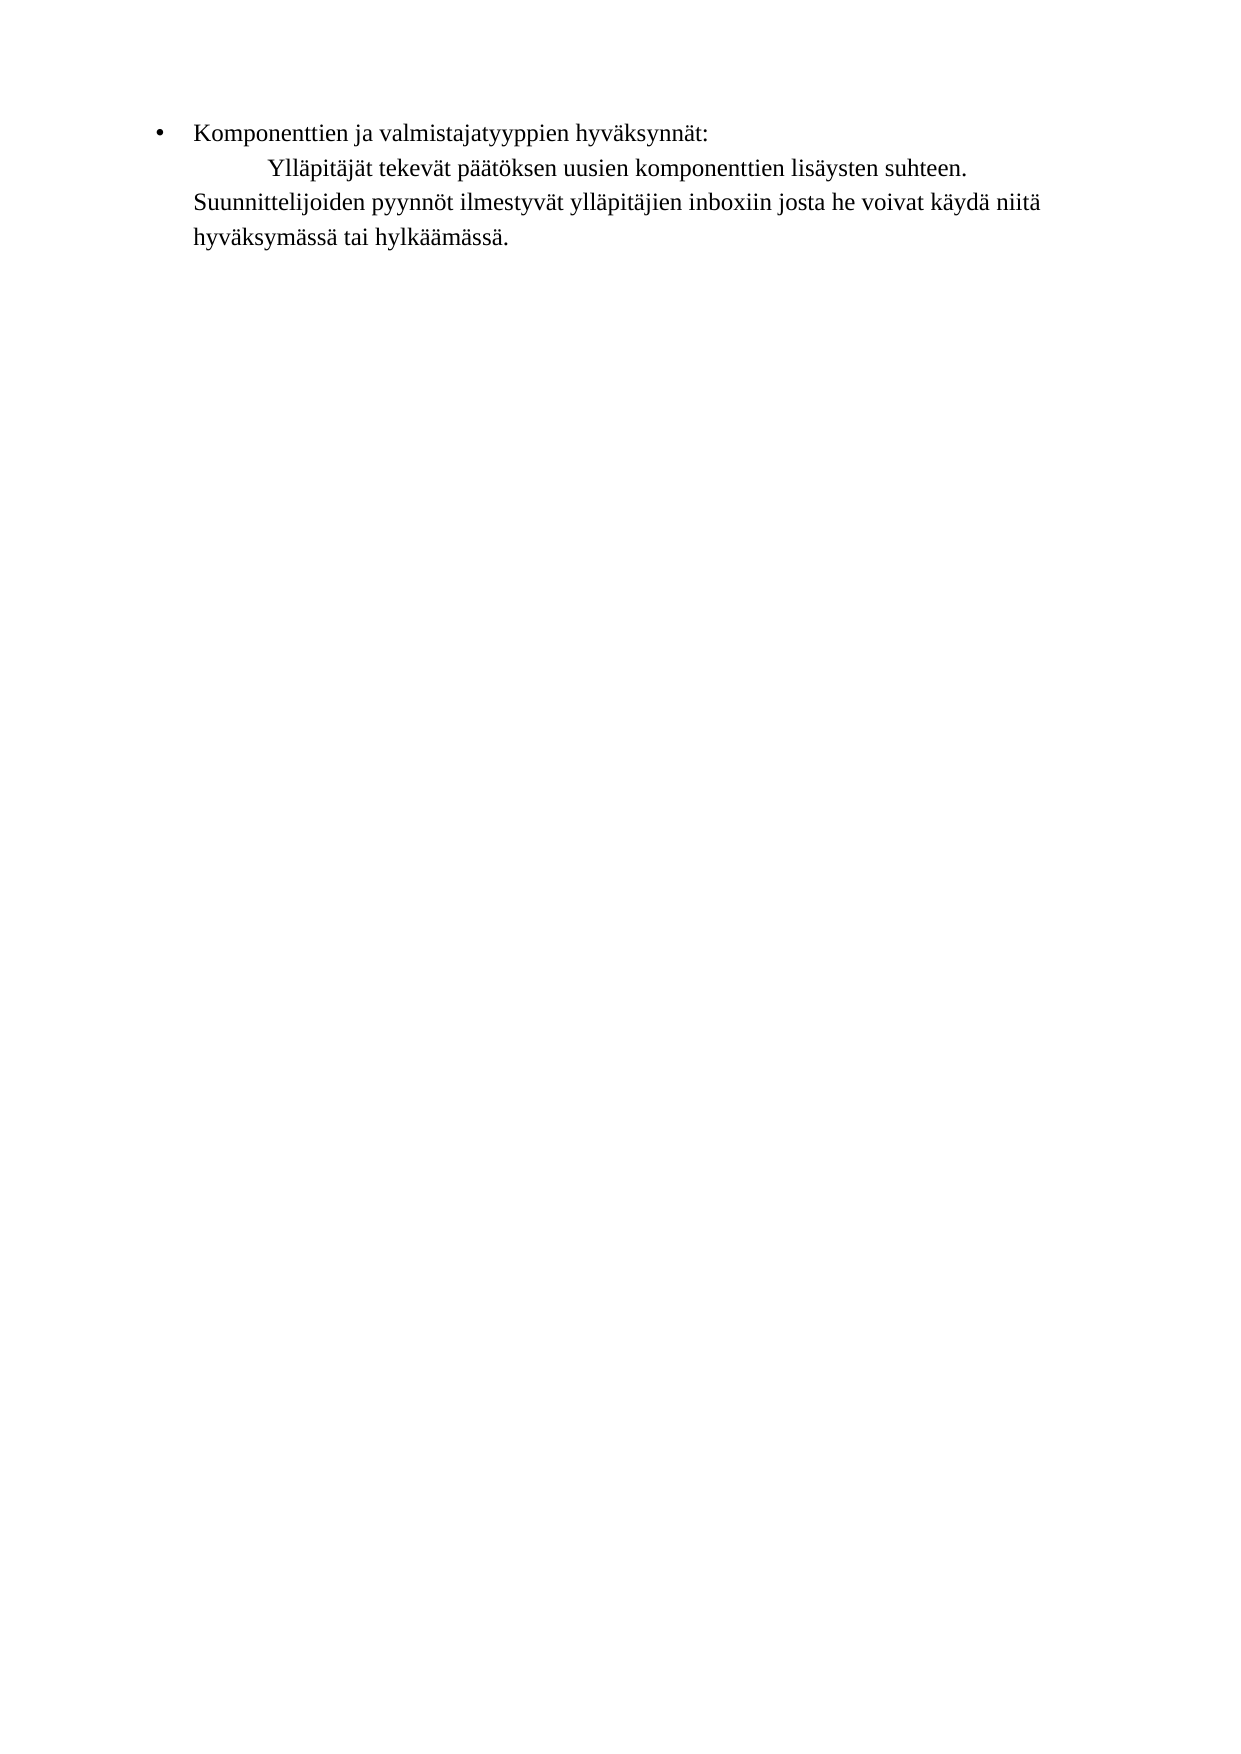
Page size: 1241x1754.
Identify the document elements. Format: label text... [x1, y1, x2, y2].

list Komponenttien ja valmistajatyyppien hyväksynnät: Ylläpitäjät tekevät päätöksen uusien komponenttien lisäysten suhteen. Suunnittelijoiden pyynnöt ilmestyvät ylläpitäjien inboxiin josta he voivat käydä niitä hyväksymässä tai hylkäämässä. [156, 118, 1122, 250]
